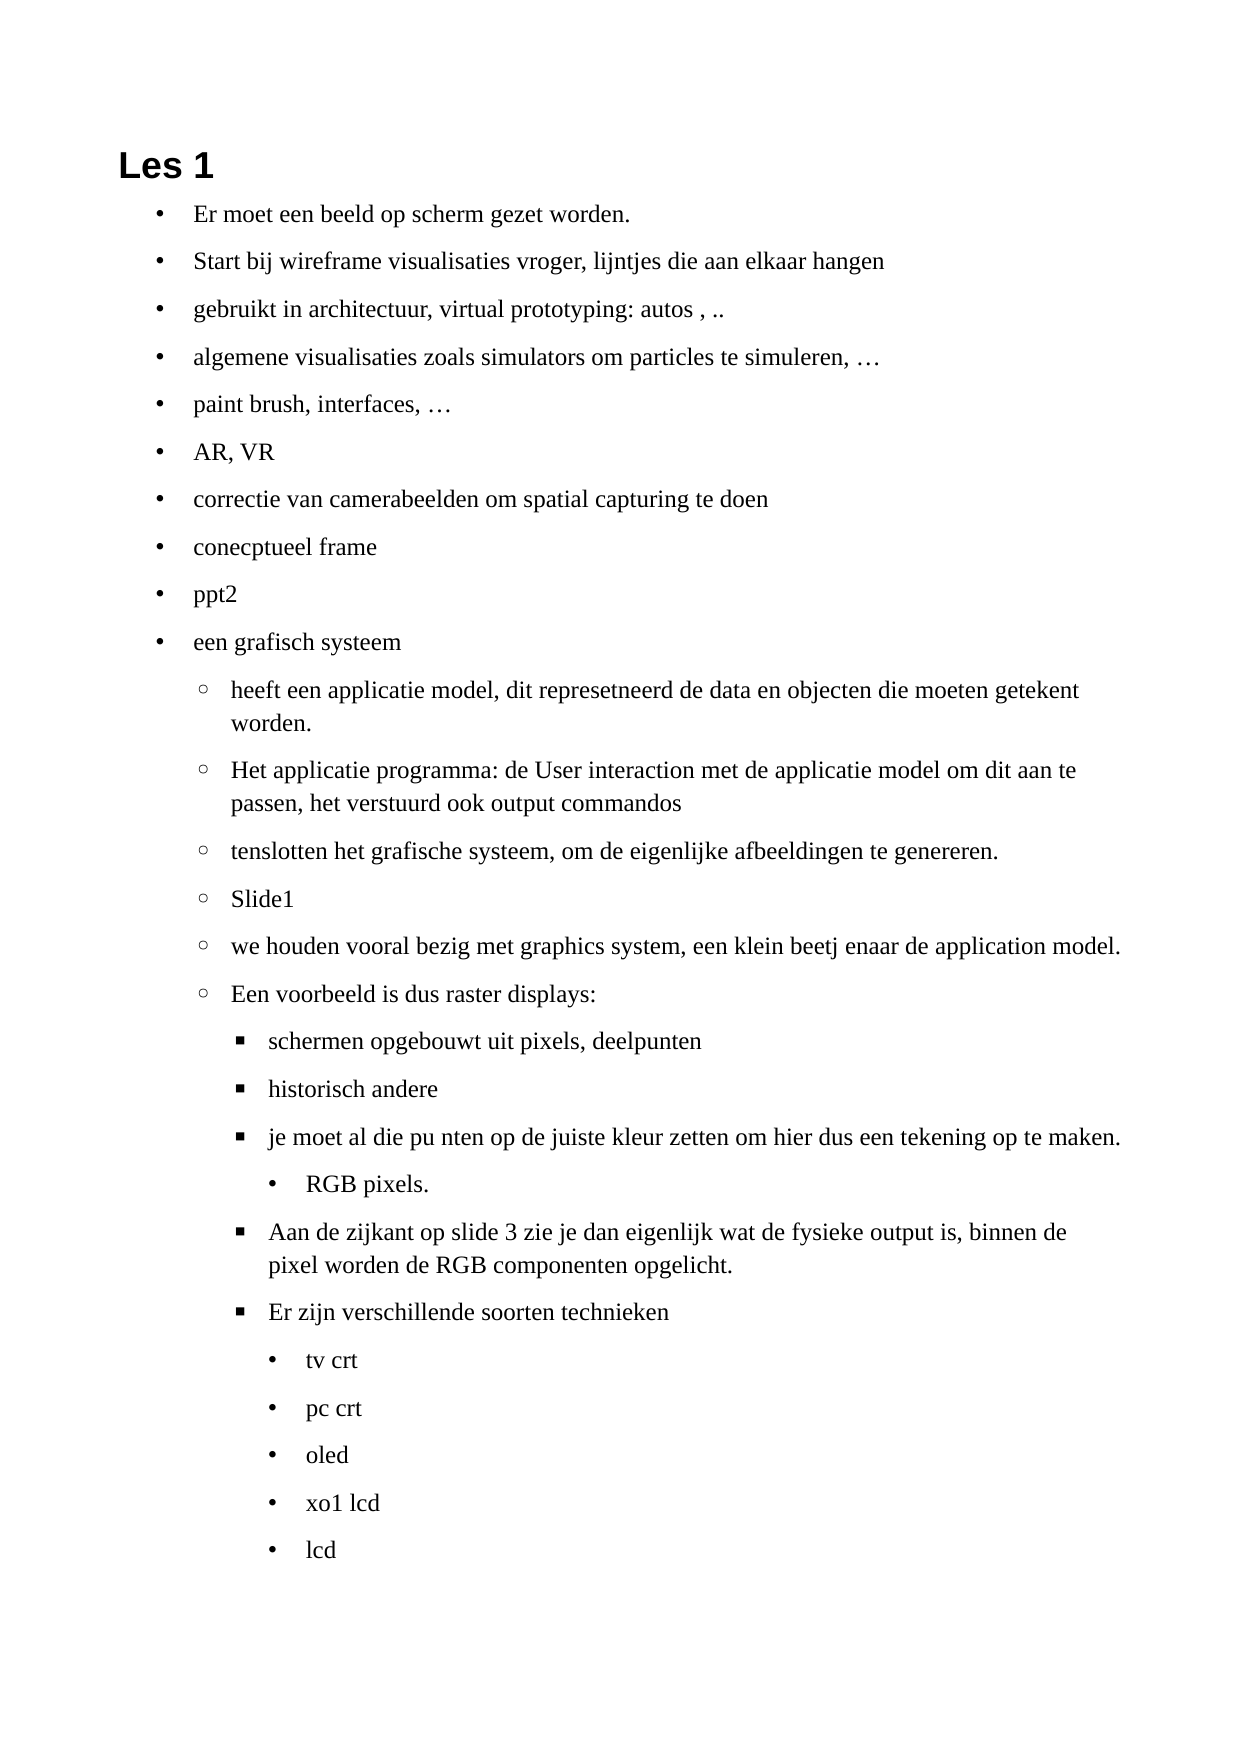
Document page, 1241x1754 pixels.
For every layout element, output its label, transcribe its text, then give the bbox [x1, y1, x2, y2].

list we houden vooral bezig met graphics system, een klein beetj enaar de application model. [193, 931, 1122, 960]
list xo1 lcd [268, 1488, 1122, 1517]
list ppt2 [156, 579, 1122, 608]
list gebruikt in architectuur, virtual prototyping: autos , .. [156, 294, 1122, 323]
list AR, VR [156, 437, 1122, 466]
list historisch andere [231, 1074, 1122, 1103]
list algemene visualisaties zoals simulators om particles te simuleren, … [156, 342, 1122, 370]
list heeft een applicatie model, dit represetneerd de data en objecten die moeten getekent worden. [193, 675, 1122, 737]
list Het applicatie programma: de User interaction met de applicatie model om dit aan te passen, het verstuurd ook output commandos [193, 755, 1122, 817]
list tv crt [268, 1345, 1122, 1374]
list Er moet een beeld op scherm gezet worden. [156, 199, 1122, 227]
list pc crt [268, 1393, 1122, 1421]
list lcd [268, 1536, 1122, 1564]
list Start bij wireframe visualisaties vroger, lijntjes die aan elkaar hangen [156, 246, 1122, 275]
list Een voorbeeld is dus raster displays: [193, 979, 1122, 1008]
list een grafisch systeem [156, 627, 1122, 656]
list Er zijn verschillende soorten technieken [231, 1297, 1122, 1326]
list correctie van camerabeelden om spatial capturing te doen [156, 484, 1122, 513]
list je moet al die pu nten op de juiste kleur zetten om hier dus een tekening op te maken. [231, 1122, 1122, 1150]
list oled [268, 1440, 1122, 1469]
list tenslotten het grafische systeem, om de eigenlijke afbeeldingen te genereren. [193, 836, 1122, 865]
list schermen opgebouwt uit pixels, deelpunten [231, 1026, 1122, 1055]
list conecptueel frame [156, 532, 1122, 561]
list Aan de zijkant op slide 3 zie je dan eigenlijk wat de fysieke output is, binnen de pixel worden de RGB componenten opgelicht. [231, 1217, 1122, 1279]
subtitle Les 1 [118, 143, 1122, 186]
list RGB pixels. [268, 1169, 1122, 1198]
list Slide1 [193, 884, 1122, 912]
list paint brush, interfaces, … [156, 389, 1122, 418]
